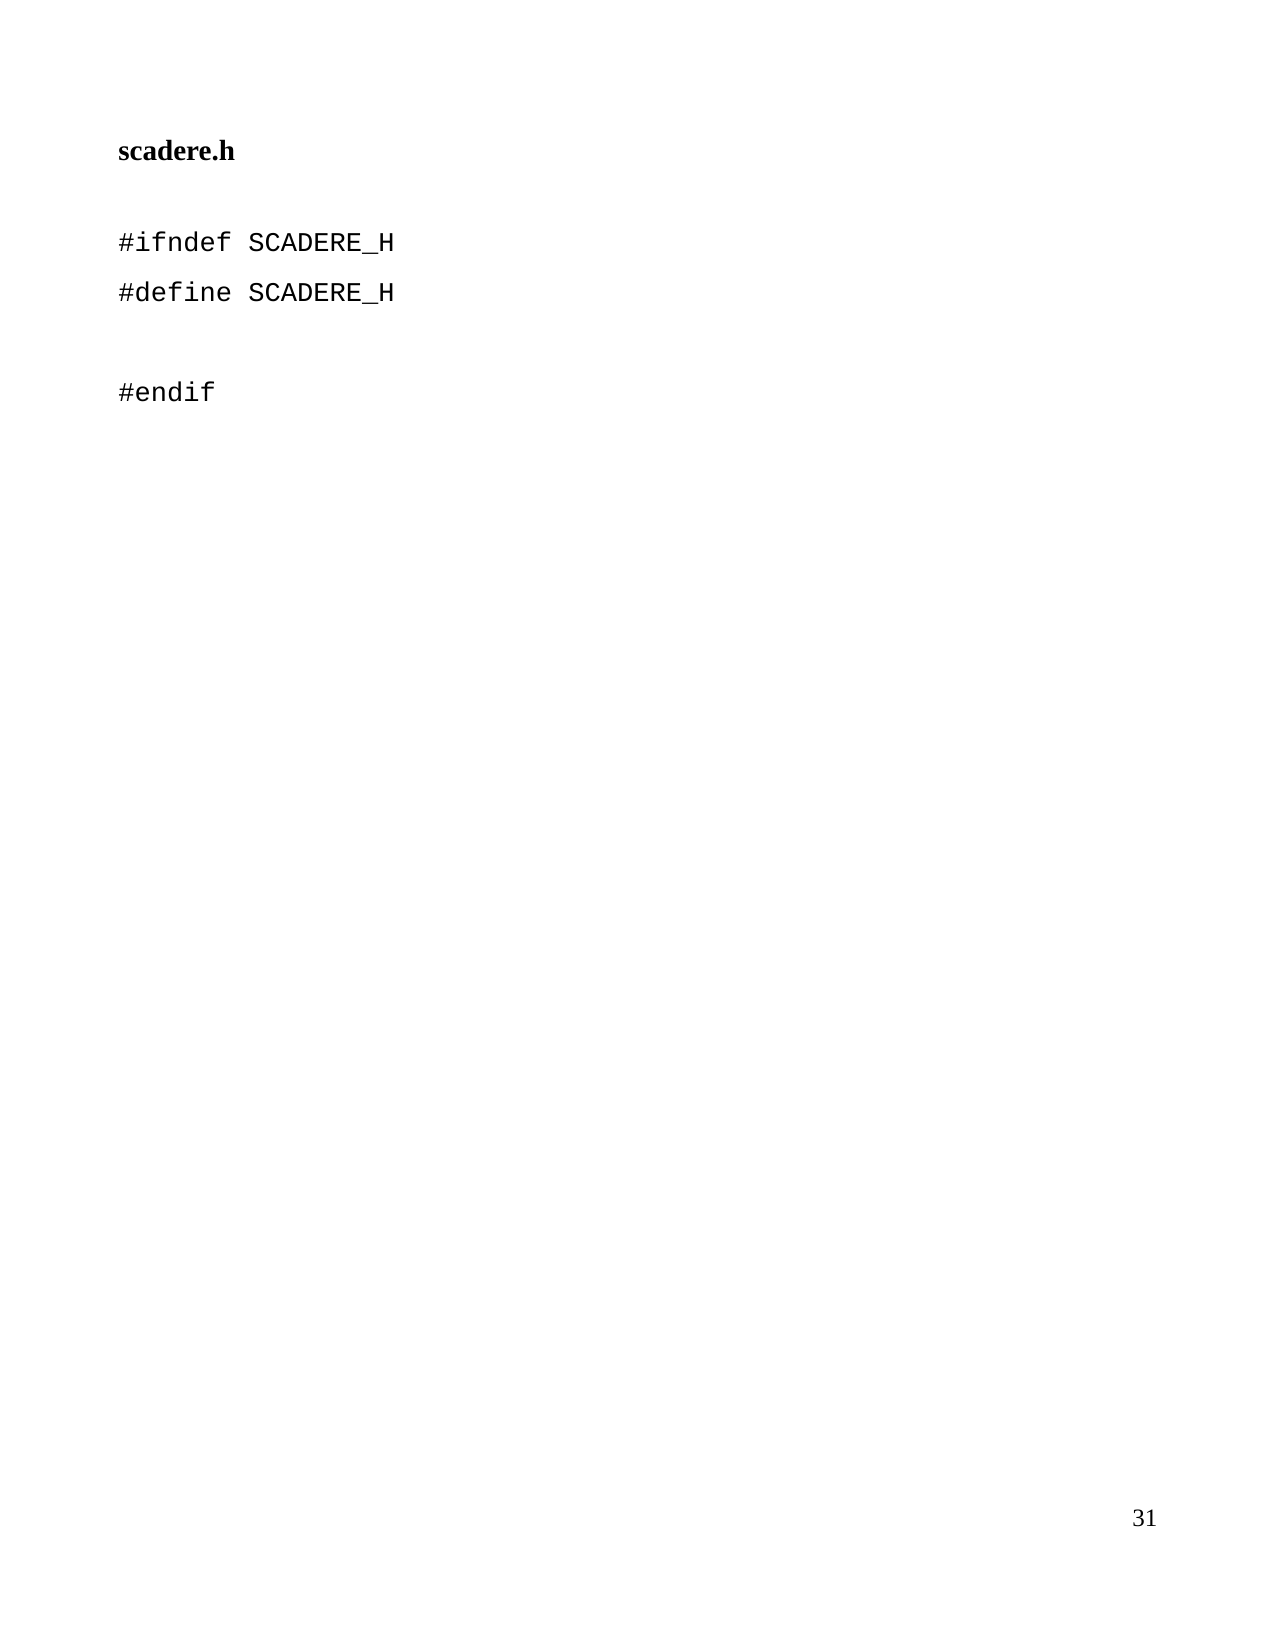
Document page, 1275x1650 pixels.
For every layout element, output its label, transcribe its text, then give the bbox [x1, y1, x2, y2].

text #define SCADERE_H [118, 278, 1157, 309]
text #endif [118, 378, 1157, 409]
text #ifndef SCADERE_H [118, 229, 1157, 259]
subtitle scadere.h [118, 133, 1157, 166]
